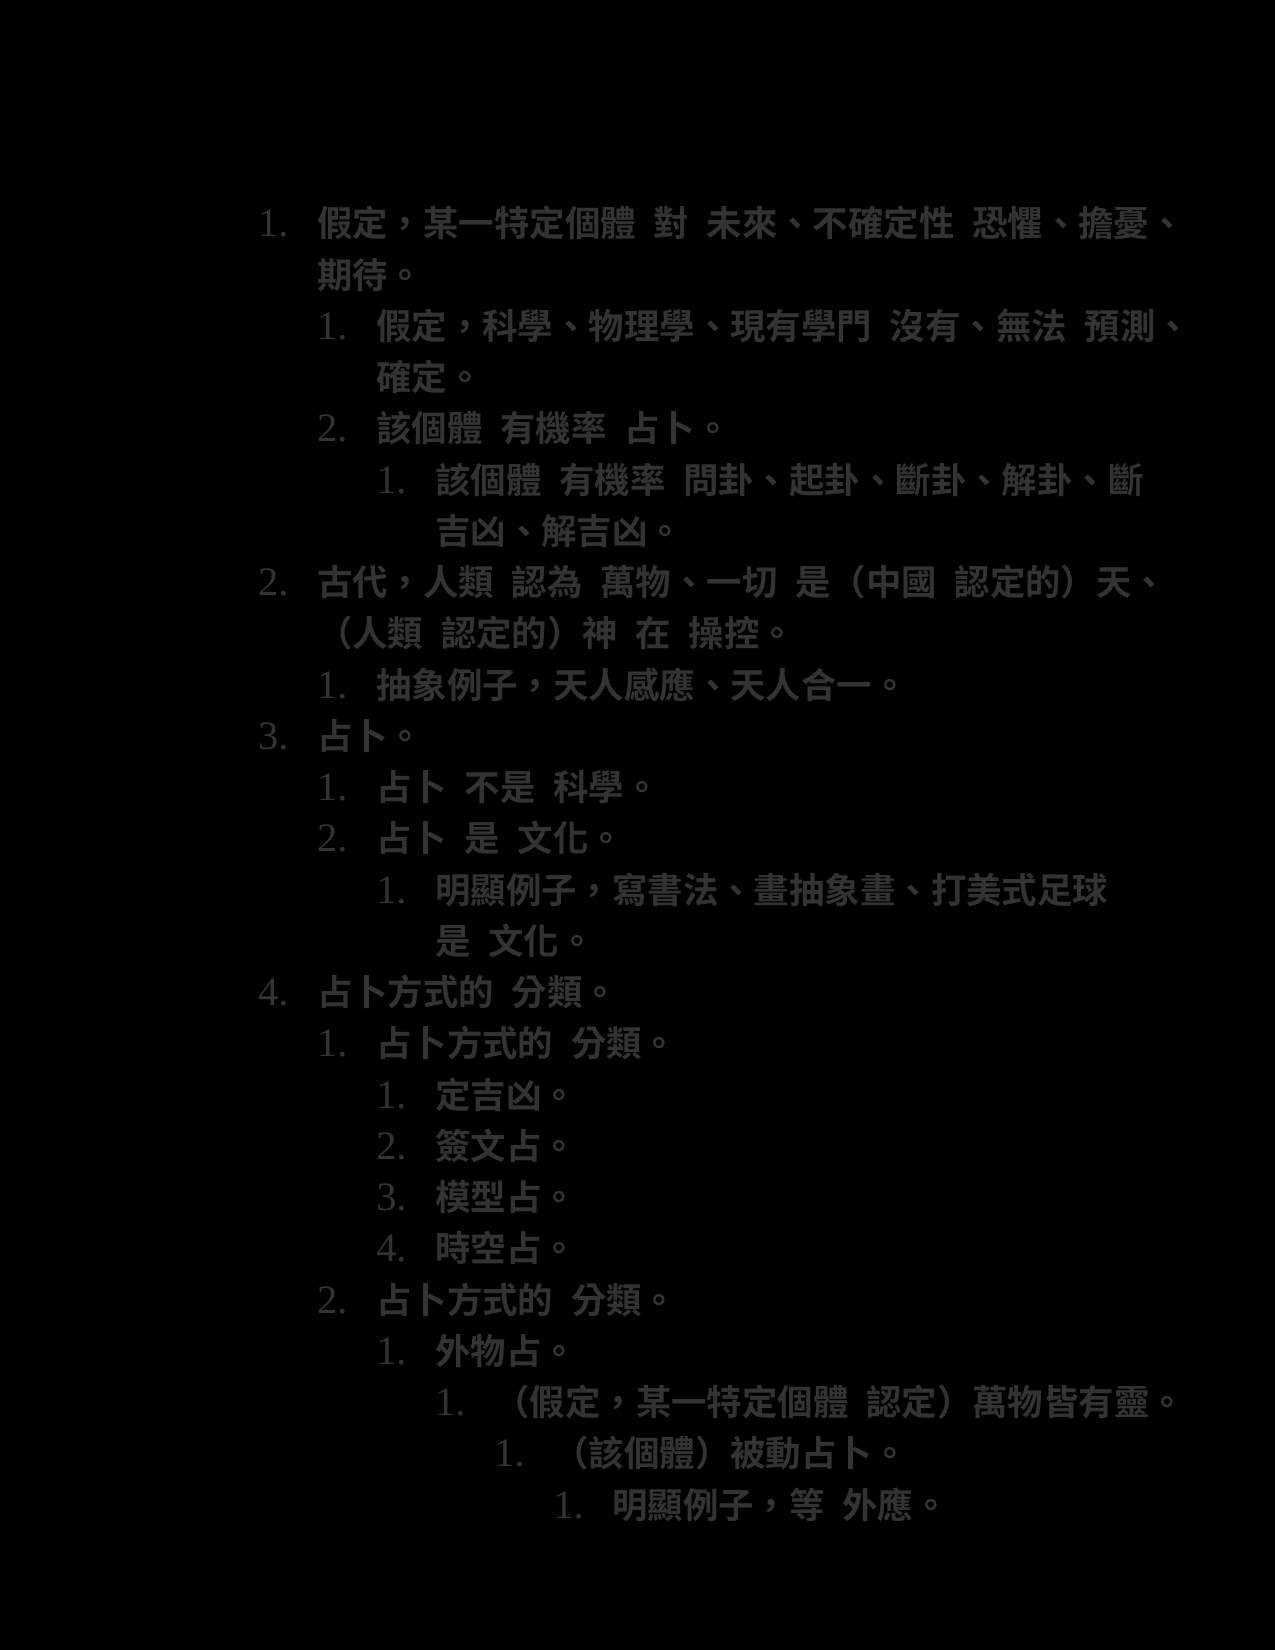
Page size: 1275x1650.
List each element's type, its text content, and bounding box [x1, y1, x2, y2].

list 占卜方式的 分類。 [317, 1272, 1157, 1323]
list 模型占。 [376, 1169, 1157, 1221]
list 明顯例子，等 外應。 [553, 1477, 1157, 1528]
list （該個體）被動占卜。 [494, 1426, 1157, 1477]
list 定吉凶。 [376, 1067, 1157, 1118]
list 假定，科學、物理學、現有學門 沒有、無法 預測、確定。 [317, 298, 1157, 401]
list 假定，某一特定個體 對 未來、不確定性 恐懼、擔憂、期待。 [258, 196, 1157, 298]
list （假定，某一特定個體 認定）萬物皆有靈。 [435, 1374, 1157, 1426]
list 占卜 是 文化。 [317, 811, 1157, 862]
list 占卜方式的 分類。 [317, 1016, 1157, 1067]
list 古代，人類 認為 萬物、一切 是（中國 認定的）天、（人類 認定的）神 在 操控。 [258, 554, 1157, 657]
list 占卜 不是 科學。 [317, 759, 1157, 811]
list 占卜方式的 分類。 [258, 964, 1157, 1016]
list 該個體 有機率 占卜。 [317, 401, 1157, 452]
list 外物占。 [376, 1323, 1157, 1374]
list 簽文占。 [376, 1118, 1157, 1169]
list 抽象例子，天人感應、天人合一。 [317, 657, 1157, 708]
list 該個體 有機率 問卦、起卦、斷卦、解卦、斷吉凶、解吉凶。 [376, 452, 1157, 554]
list 占卜。 [258, 708, 1157, 759]
list 明顯例子，寫書法、畫抽象畫、打美式足球 是 文化。 [376, 862, 1157, 964]
list 時空占。 [376, 1221, 1157, 1272]
